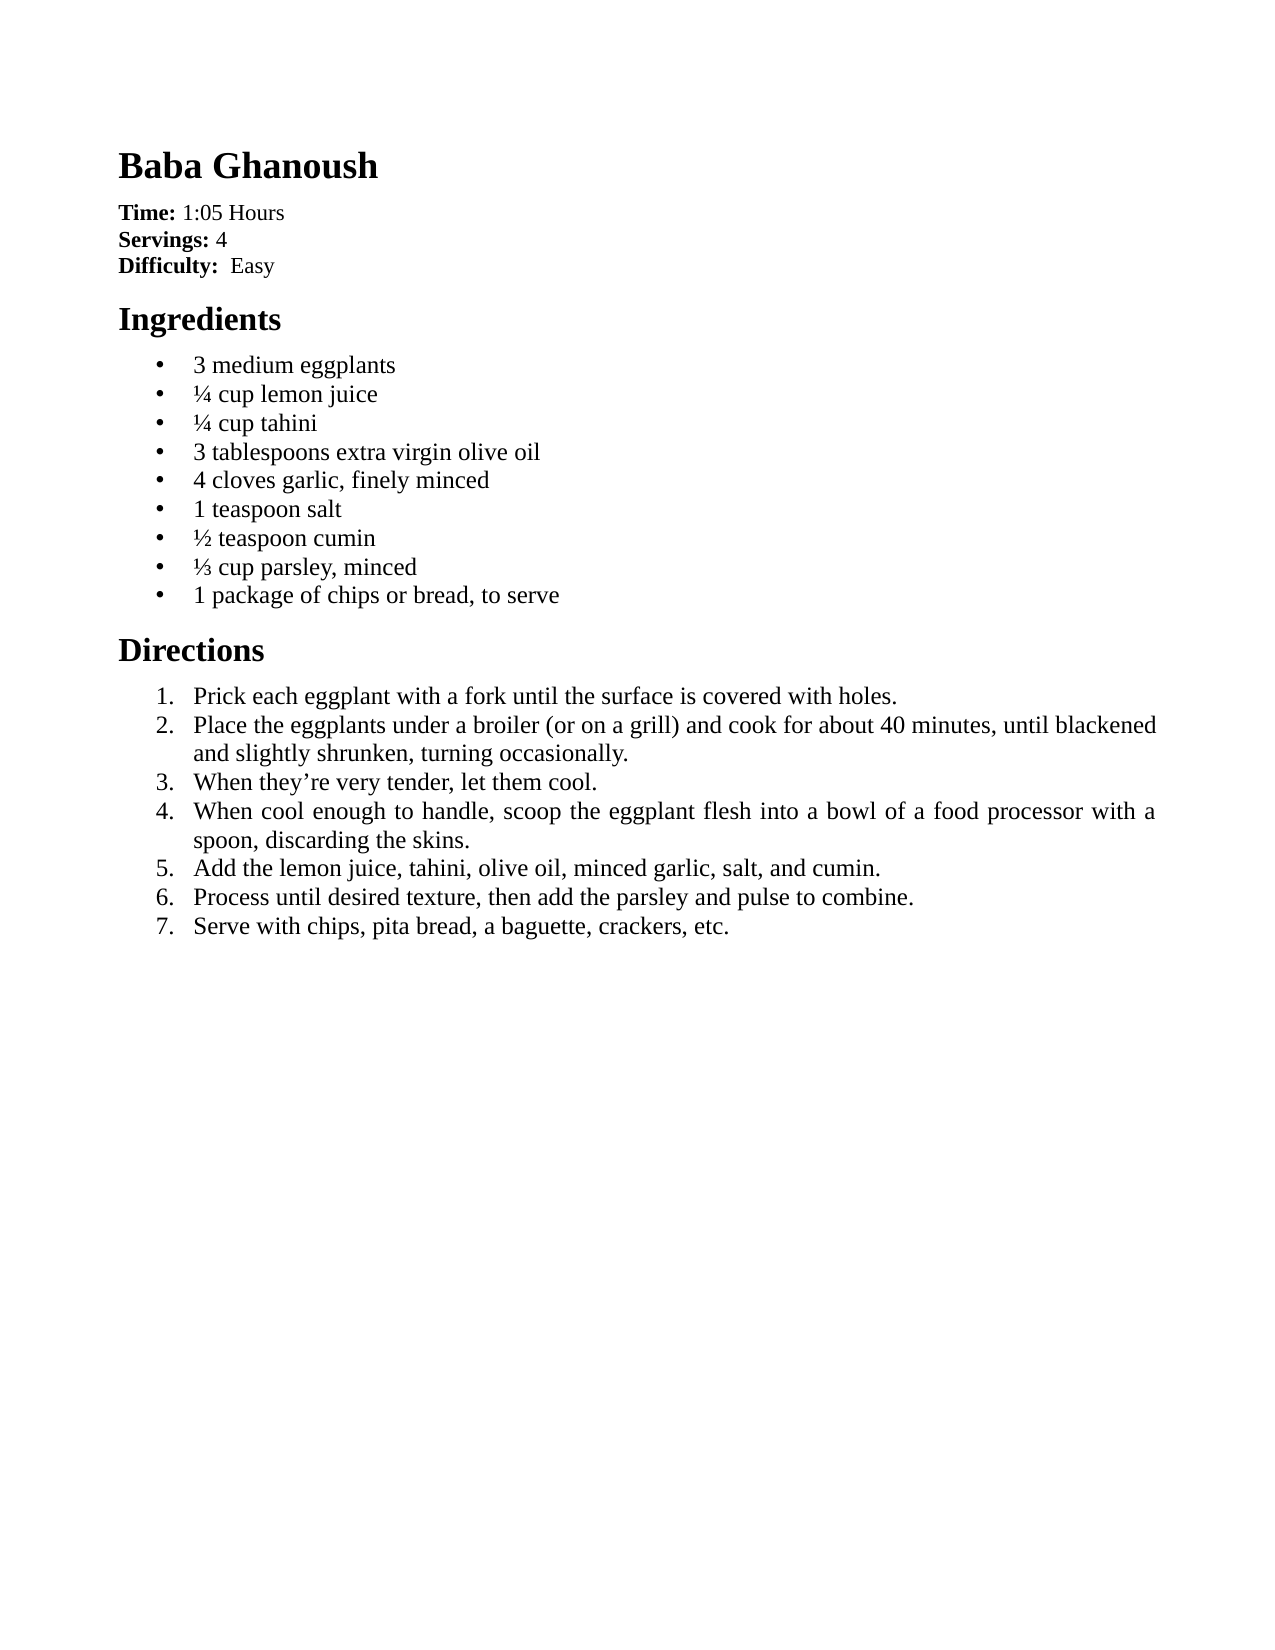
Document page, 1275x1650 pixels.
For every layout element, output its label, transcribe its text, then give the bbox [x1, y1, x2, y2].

list ⅓ cup parsley, minced [156, 552, 1157, 580]
subtitle Directions [118, 630, 1157, 668]
text Time: 1:05 Hours [118, 199, 1157, 226]
list ¼ cup lemon juice [156, 379, 1157, 408]
list Place the eggplants under a broiler (or on a grill) and cook for about 40 minutes, until blackened and slightly shrunken, turning occasionally. [156, 710, 1157, 767]
list 1 package of chips or bread, to serve [156, 580, 1157, 609]
list When cool enough to handle, scoop the eggplant flesh into a bowl of a food processor with a spoon, discarding the skins. [156, 796, 1157, 853]
text Difficulty: Easy [118, 252, 1157, 278]
list ½ teaspoon cumin [156, 523, 1157, 552]
list Process until desired texture, then add the parsley and pulse to combine. [156, 882, 1157, 911]
list Prick each eggplant with a fork until the surface is covered with holes. [156, 681, 1157, 710]
list 3 medium eggplants [156, 350, 1157, 379]
list Add the lemon juice, tahini, olive oil, minced garlic, salt, and cumin. [156, 853, 1157, 882]
list Serve with chips, pita bread, a baguette, crackers, etc. [156, 911, 1157, 940]
list ¼ cup tahini [156, 408, 1157, 437]
text Servings: 4 [118, 226, 1157, 252]
subtitle Ingredients [118, 299, 1157, 338]
list When they’re very tender, let them cool. [156, 767, 1157, 796]
subtitle Baba Ghanoush [118, 143, 1157, 187]
list 3 tablespoons extra virgin olive oil [156, 437, 1157, 465]
list 1 teaspoon salt [156, 494, 1157, 523]
list 4 cloves garlic, finely minced [156, 465, 1157, 494]
